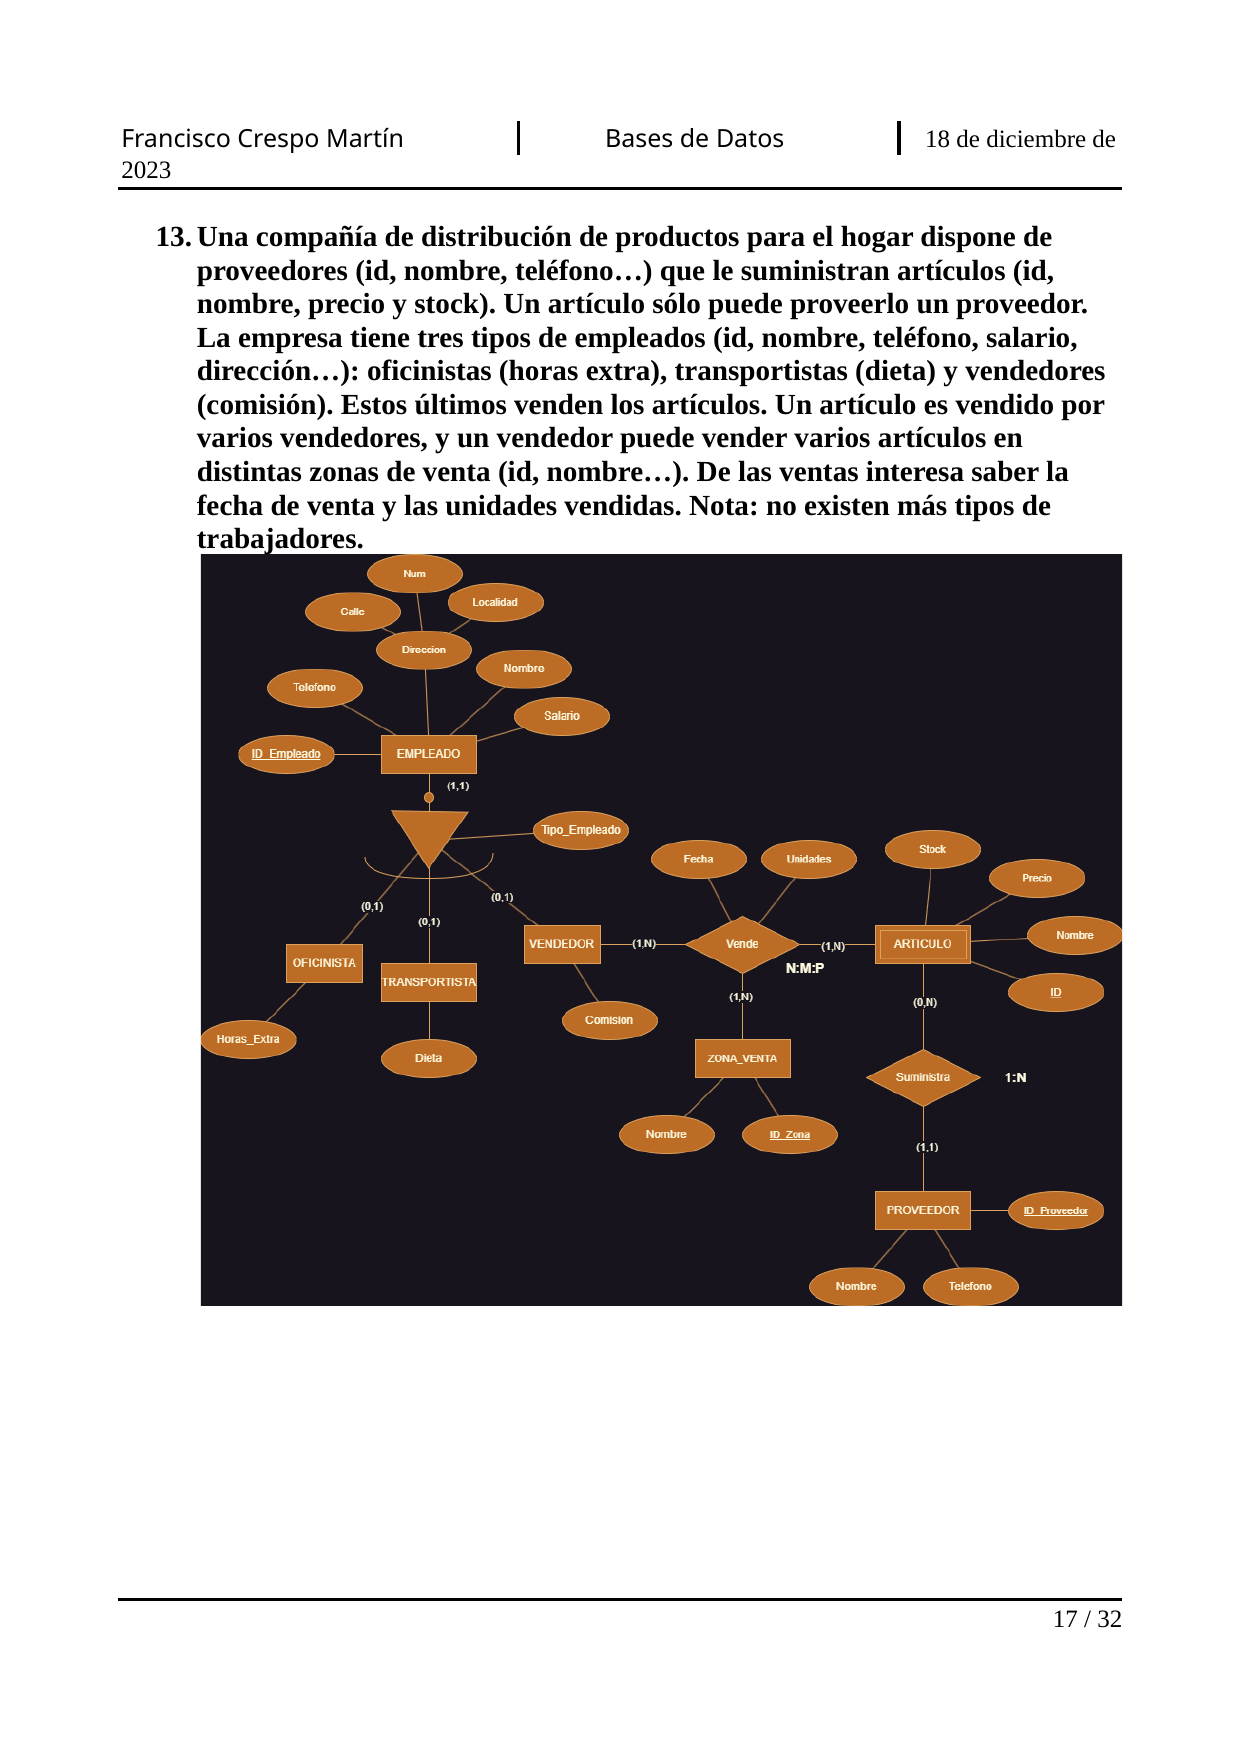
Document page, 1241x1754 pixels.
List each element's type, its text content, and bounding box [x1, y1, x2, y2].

subtitle Una compañía de distribución de productos para el hogar dispone de proveedores (id, nombre, teléfono…) que le suministran artículos (id, nombre, precio y stock). Un artículo sólo puede proveerlo un proveedor. La empresa tiene tres tipos de empleados (id, nombre, teléfono, salario, dirección…): oficinistas (horas extra), transportistas (dieta) y vendedores (comisión). Estos últimos venden los artículos. Un artículo es vendido por varios vendedores, y un vendedor puede vender varios artículos en distintas zonas de venta (id, nombre…). De las ventas interesa saber la fecha de venta y las unidades vendidas. Nota: no existen más tipos de trabajadores. [155, 219, 1122, 555]
picture [200, 554, 1123, 1306]
